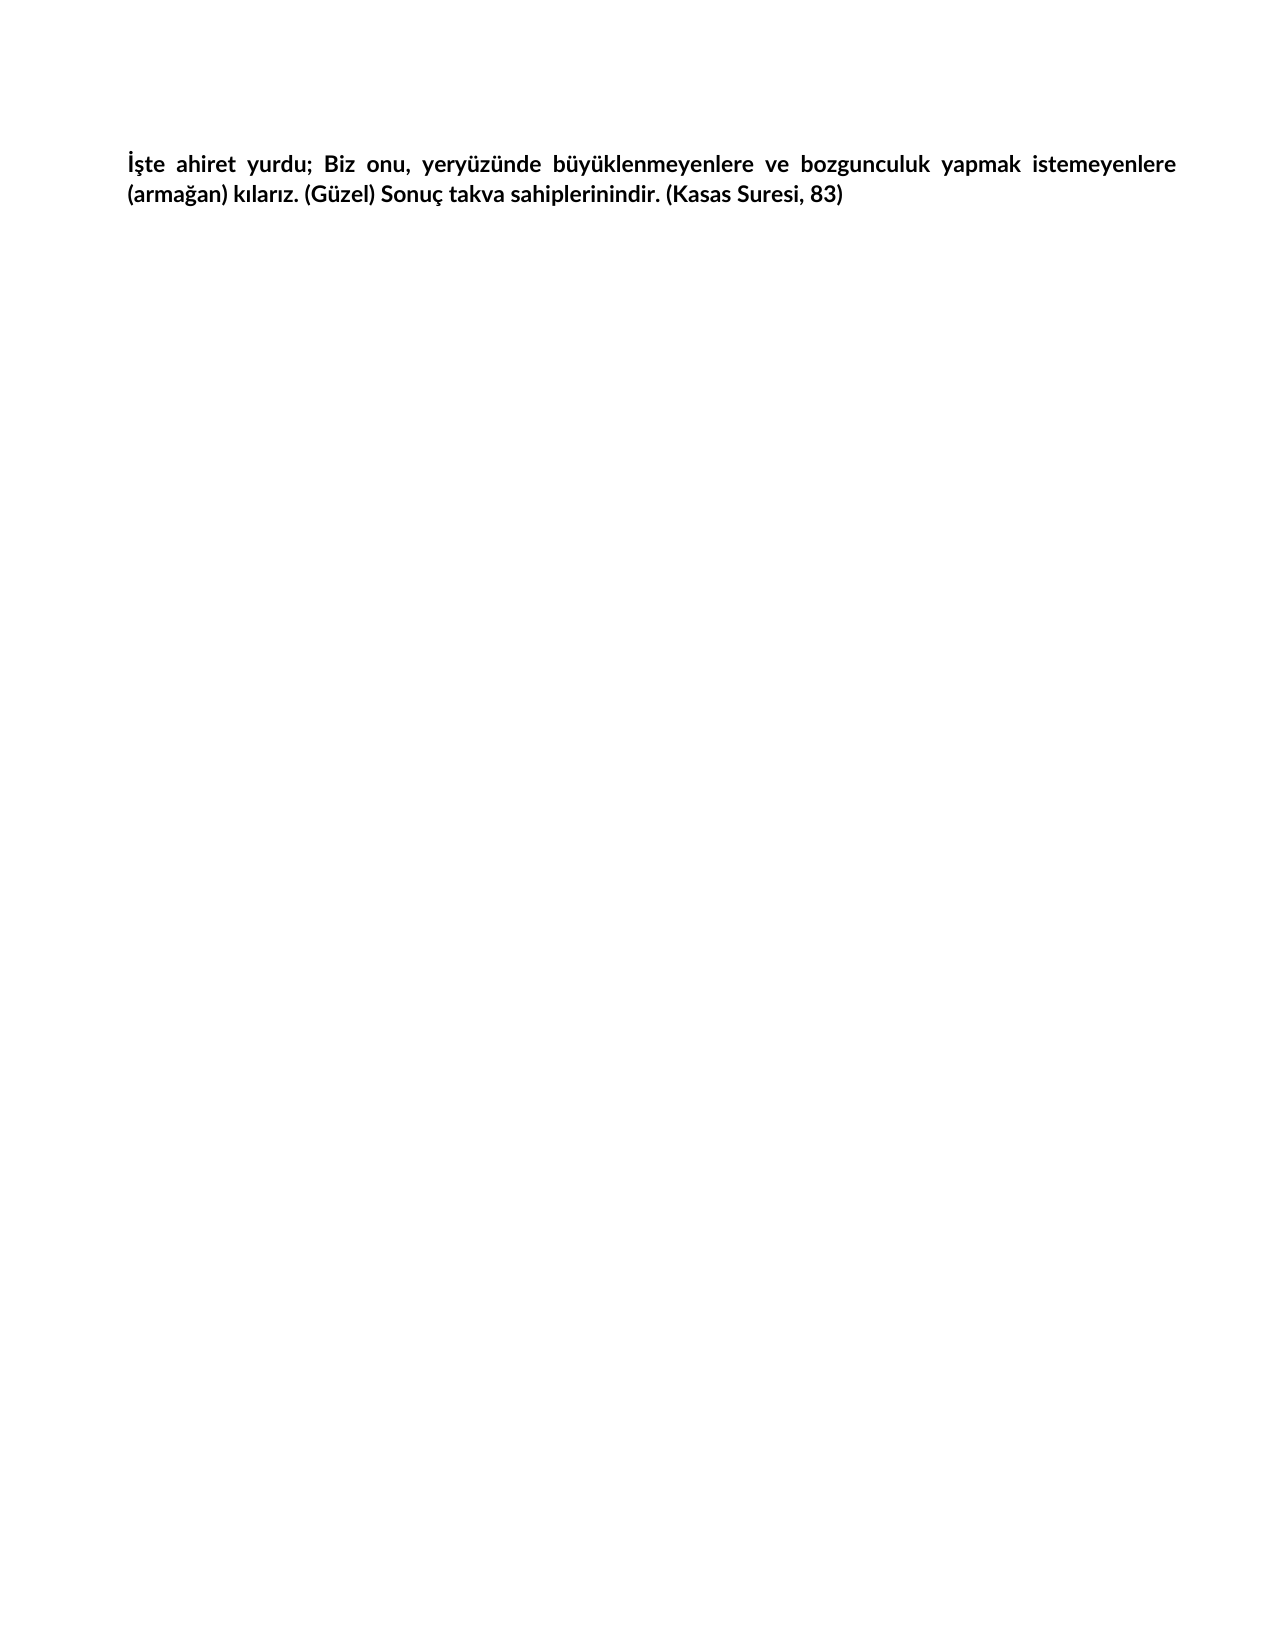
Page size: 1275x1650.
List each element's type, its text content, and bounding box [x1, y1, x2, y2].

text İşte ahiret yurdu; Biz onu, yeryüzünde büyüklenmeyenlere ve bozgunculuk yapmak istemeyenlere (armağan) kılarız. (Güzel) Sonuç takva sahiplerinindir. (Kasas Suresi, 83) [127, 150, 1177, 208]
